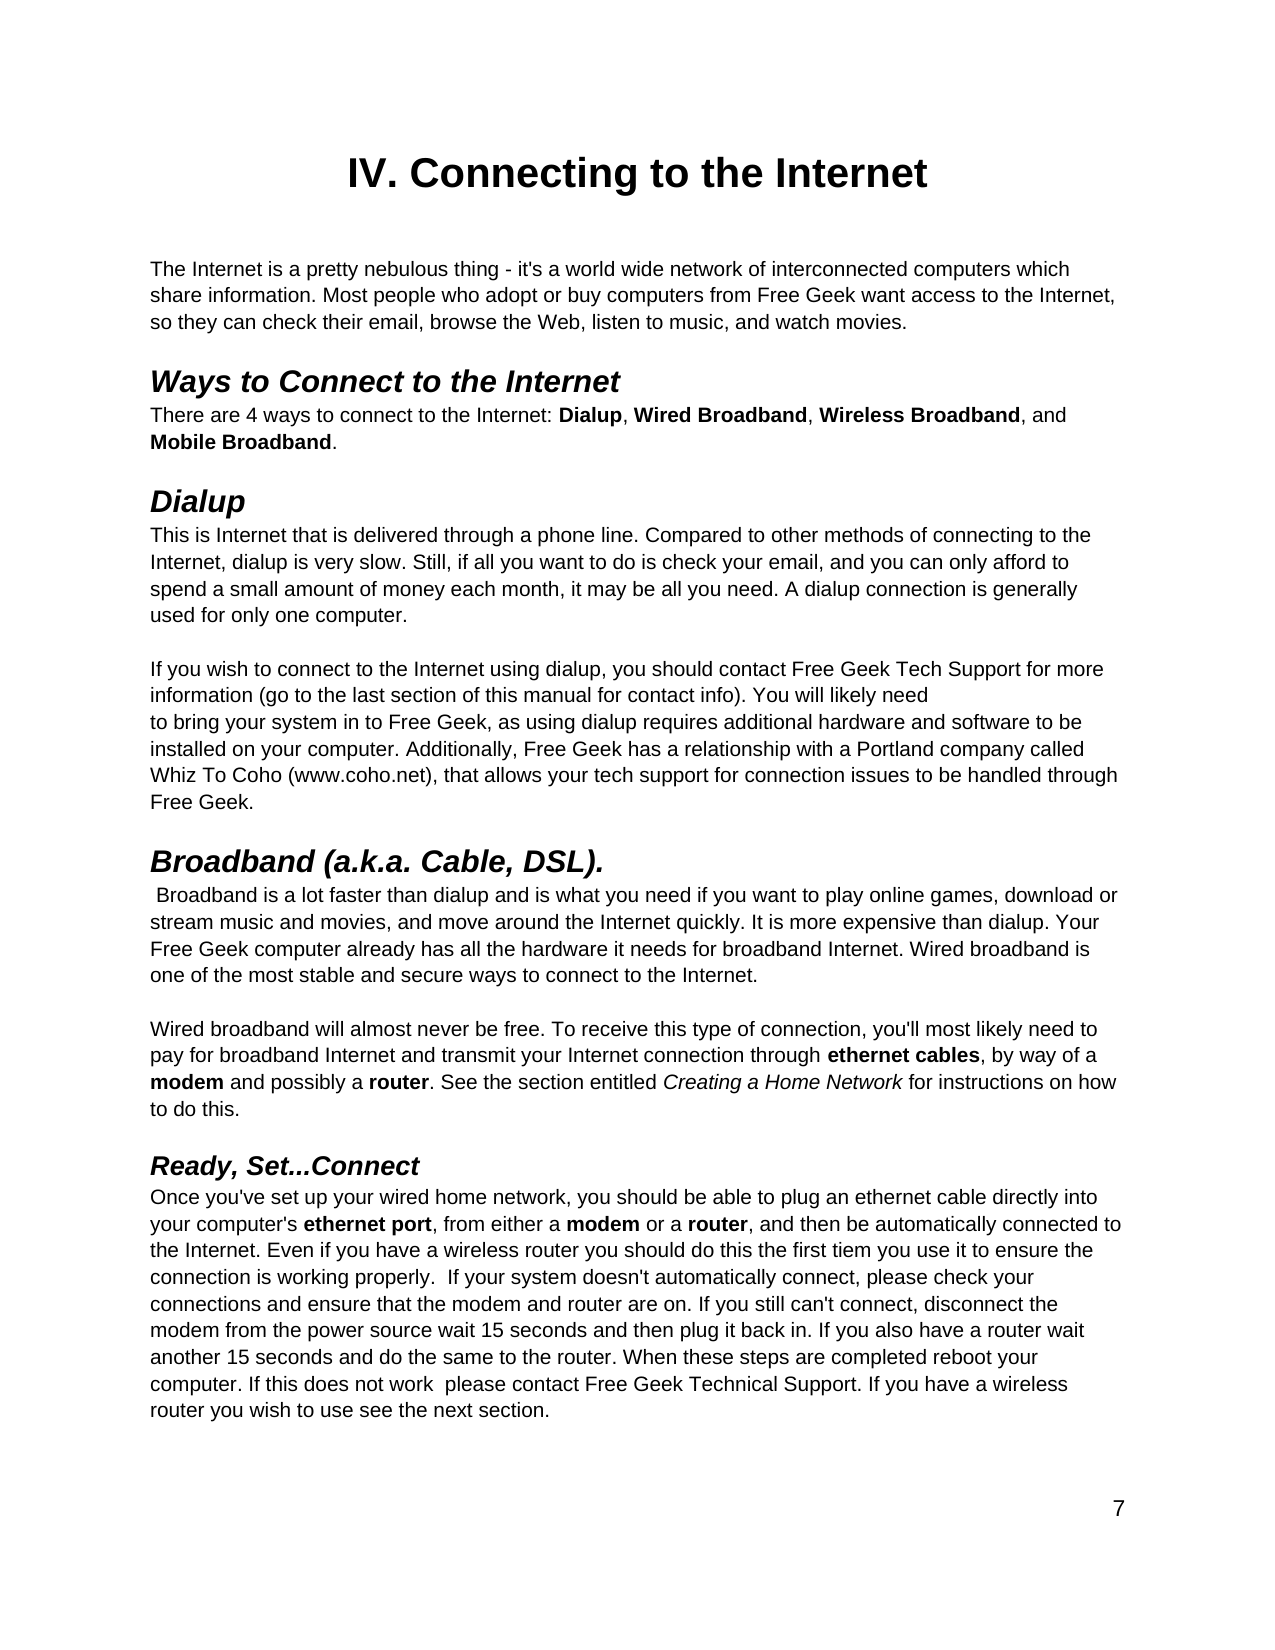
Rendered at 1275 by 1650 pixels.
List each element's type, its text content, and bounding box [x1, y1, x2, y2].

text Ready, Set...Connect [150, 1151, 1125, 1181]
text Ways to Connect to the Internet [150, 364, 1125, 399]
text Broadband is a lot faster than dialup and is what you need if you want to play online games, download or stream music and movies, and move around the Internet quickly. It is more expensive than dialup. Your Free Geek computer already has all the hardware it needs for broadband Internet. Wired broadband is one of the most stable and secure ways to connect to the Internet. [150, 884, 1125, 987]
text Broadband (a.k.a. Cable, DSL). [150, 844, 1125, 879]
text This is Internet that is delivered through a phone line. Compared to other methods of connecting to the Internet, dialup is very slow. Still, if all you want to do is check your email, and you can only afford to spend a small amount of money each month, it may be all you need. A dialup connection is generally used for only one computer. If you wish to connect to the Internet using dialup, you should contact Free Geek Tech Support for more information (go to the last section of this manual for contact info). You will likely need [150, 524, 1125, 707]
text The Internet is a pretty nebulous thing - it's a world wide network of interconnected computers which share information. Most people who adopt or buy computers from Free Geek want access to the Internet, so they can check their email, browse the Web, listen to music, and watch movies. [150, 257, 1125, 334]
text Dialup [150, 484, 1125, 519]
text IV. Connecting to the Internet [150, 150, 1125, 197]
text There are 4 ways to connect to the Internet: Dialup, Wired Broadband, Wireless Broadband, and Mobile Broadband. [150, 404, 1125, 454]
text to bring your system in to Free Geek, as using dialup requires additional hardware and software to be installed on your computer. Additionally, Free Geek has a relationship with a Portland company called Whiz To Coho (www.coho.net), that allows your tech support for connection issues to be handled through Free Geek. [150, 711, 1125, 814]
text Wired broadband will almost never be free. To receive this type of connection, you'll most likely need to pay for broadband Internet and transmit your Internet connection through ethernet cables, by way of a modem and possibly a router. See the section entitled Creating a Home Network for instructions on how to do this. [150, 1017, 1125, 1121]
text Once you've set up your wired home network, you should be able to plug an ethernet cable directly into your computer's ethernet port, from either a modem or a router, and then be automatically connected to the Internet. Even if you have a wireless router you should do this the first tiem you use it to ensure the connection is working properly. If your system doesn't automatically connect, please check your connections and ensure that the modem and router are on. If you still can't connect, disconnect the modem from the power source wait 15 seconds and then plug it back in. If you also have a router wait another 15 seconds and do the same to the router. When these steps are completed reboot your computer. If this does not work please contact Free Geek Technical Support. If you have a wireless router you wish to use see the next section. [150, 1186, 1125, 1422]
